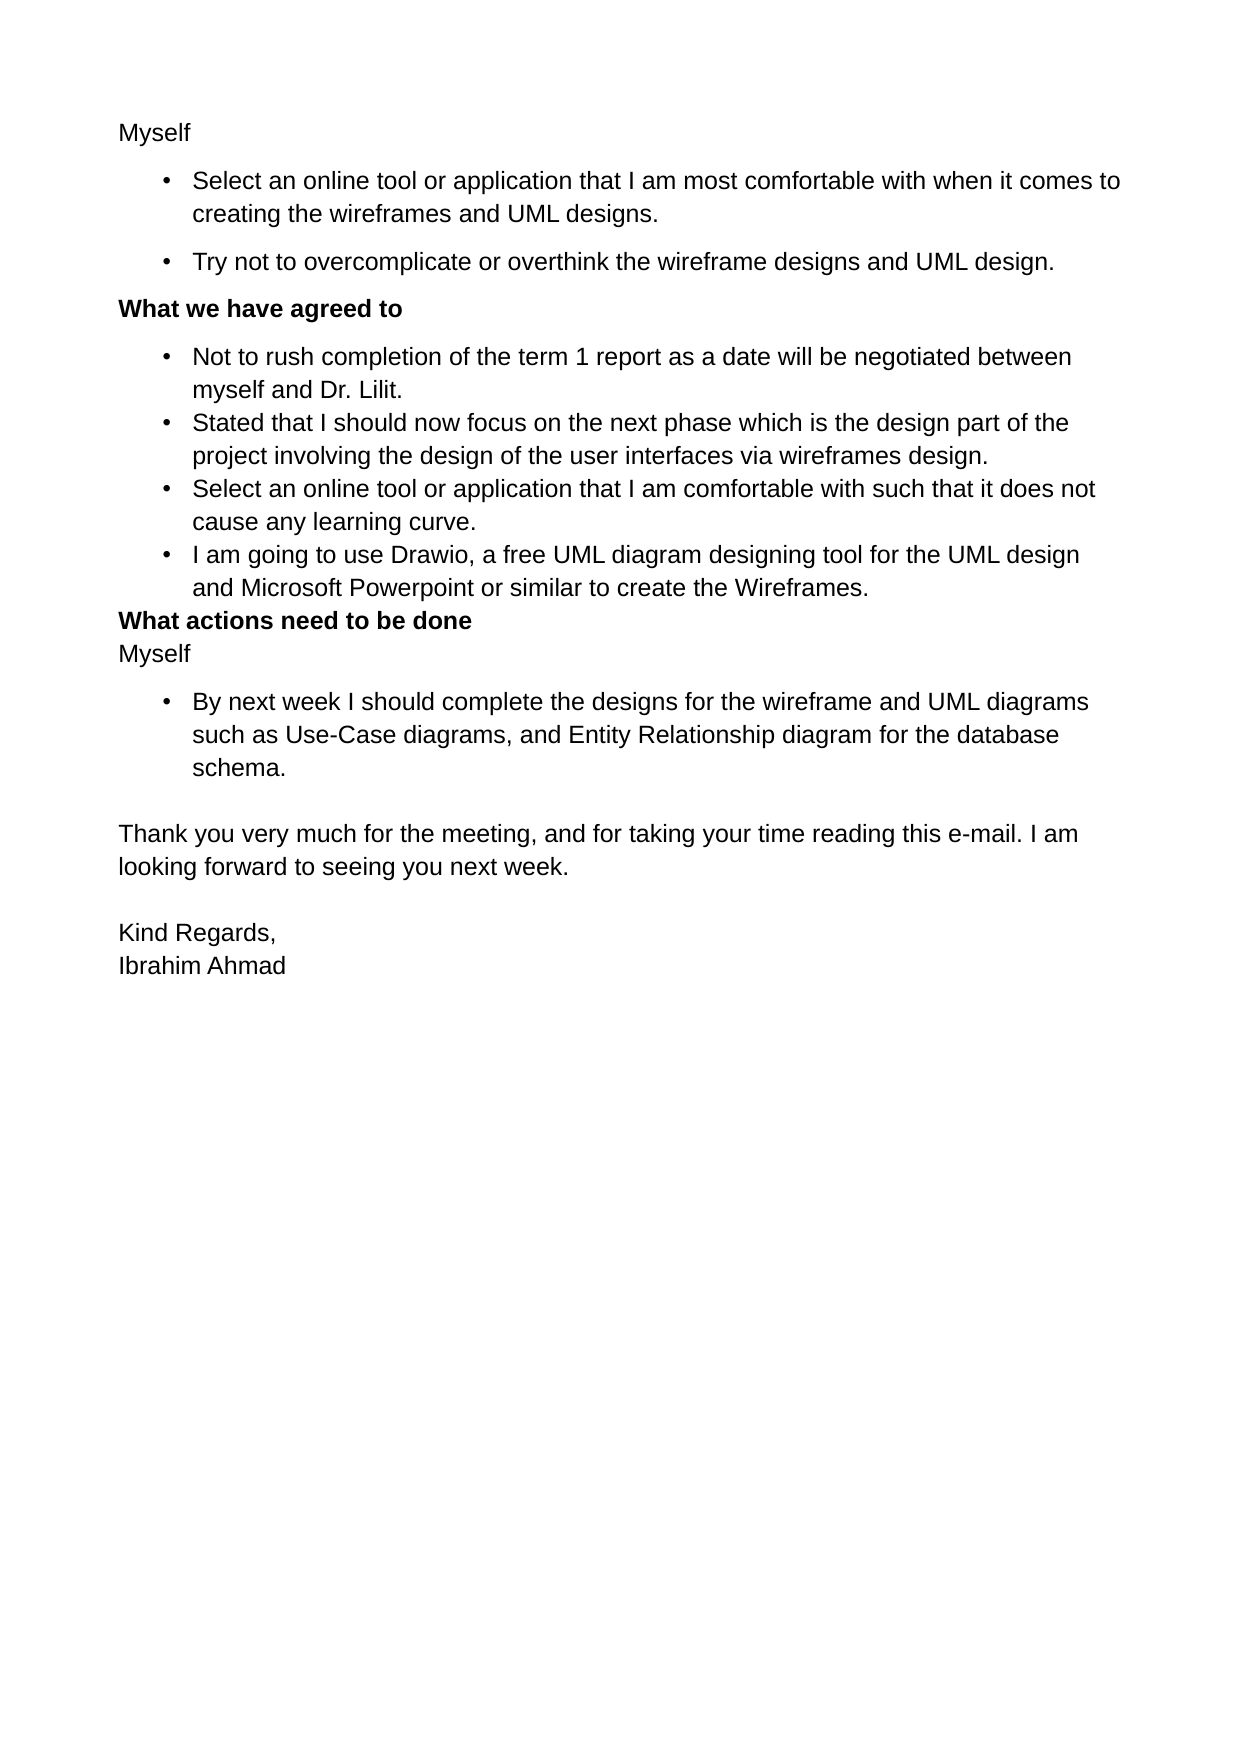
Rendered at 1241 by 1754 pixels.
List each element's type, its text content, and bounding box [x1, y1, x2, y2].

list I am going to use Drawio, a free UML diagram designing tool for the UML design and Microsoft Powerpoint or similar to create the Wireframes. [162, 540, 1122, 602]
text Thank you very much for the meeting, and for taking your time reading this e-mail. I am looking forward to seeing you next week. [118, 819, 1122, 881]
text What actions need to be done [118, 606, 1122, 635]
text Ibrahim Ahmad [118, 951, 1122, 980]
text Myself [118, 118, 1122, 147]
list Try not to overcomplicate or overthink the wireframe designs and UML design. [162, 246, 1122, 275]
list Select an online tool or application that I am comfortable with such that it does not cause any learning curve. [162, 474, 1122, 536]
text Kind Regards, [118, 918, 1122, 947]
list By next week I should complete the designs for the wireframe and UML diagrams such as Use-Case diagrams, and Entity Relationship diagram for the database schema. [162, 687, 1122, 782]
text Myself [118, 639, 1122, 668]
list Not to rush completion of the term 1 report as a date will be negotiated between myself and Dr. Lilit. [162, 342, 1122, 404]
text What we have agreed to [118, 294, 1122, 323]
list Select an online tool or application that I am most comfortable with when it comes to creating the wireframes and UML designs. [162, 166, 1122, 228]
list Stated that I should now focus on the next phase which is the design part of the project involving the design of the user interfaces via wireframes design. [162, 408, 1122, 470]
